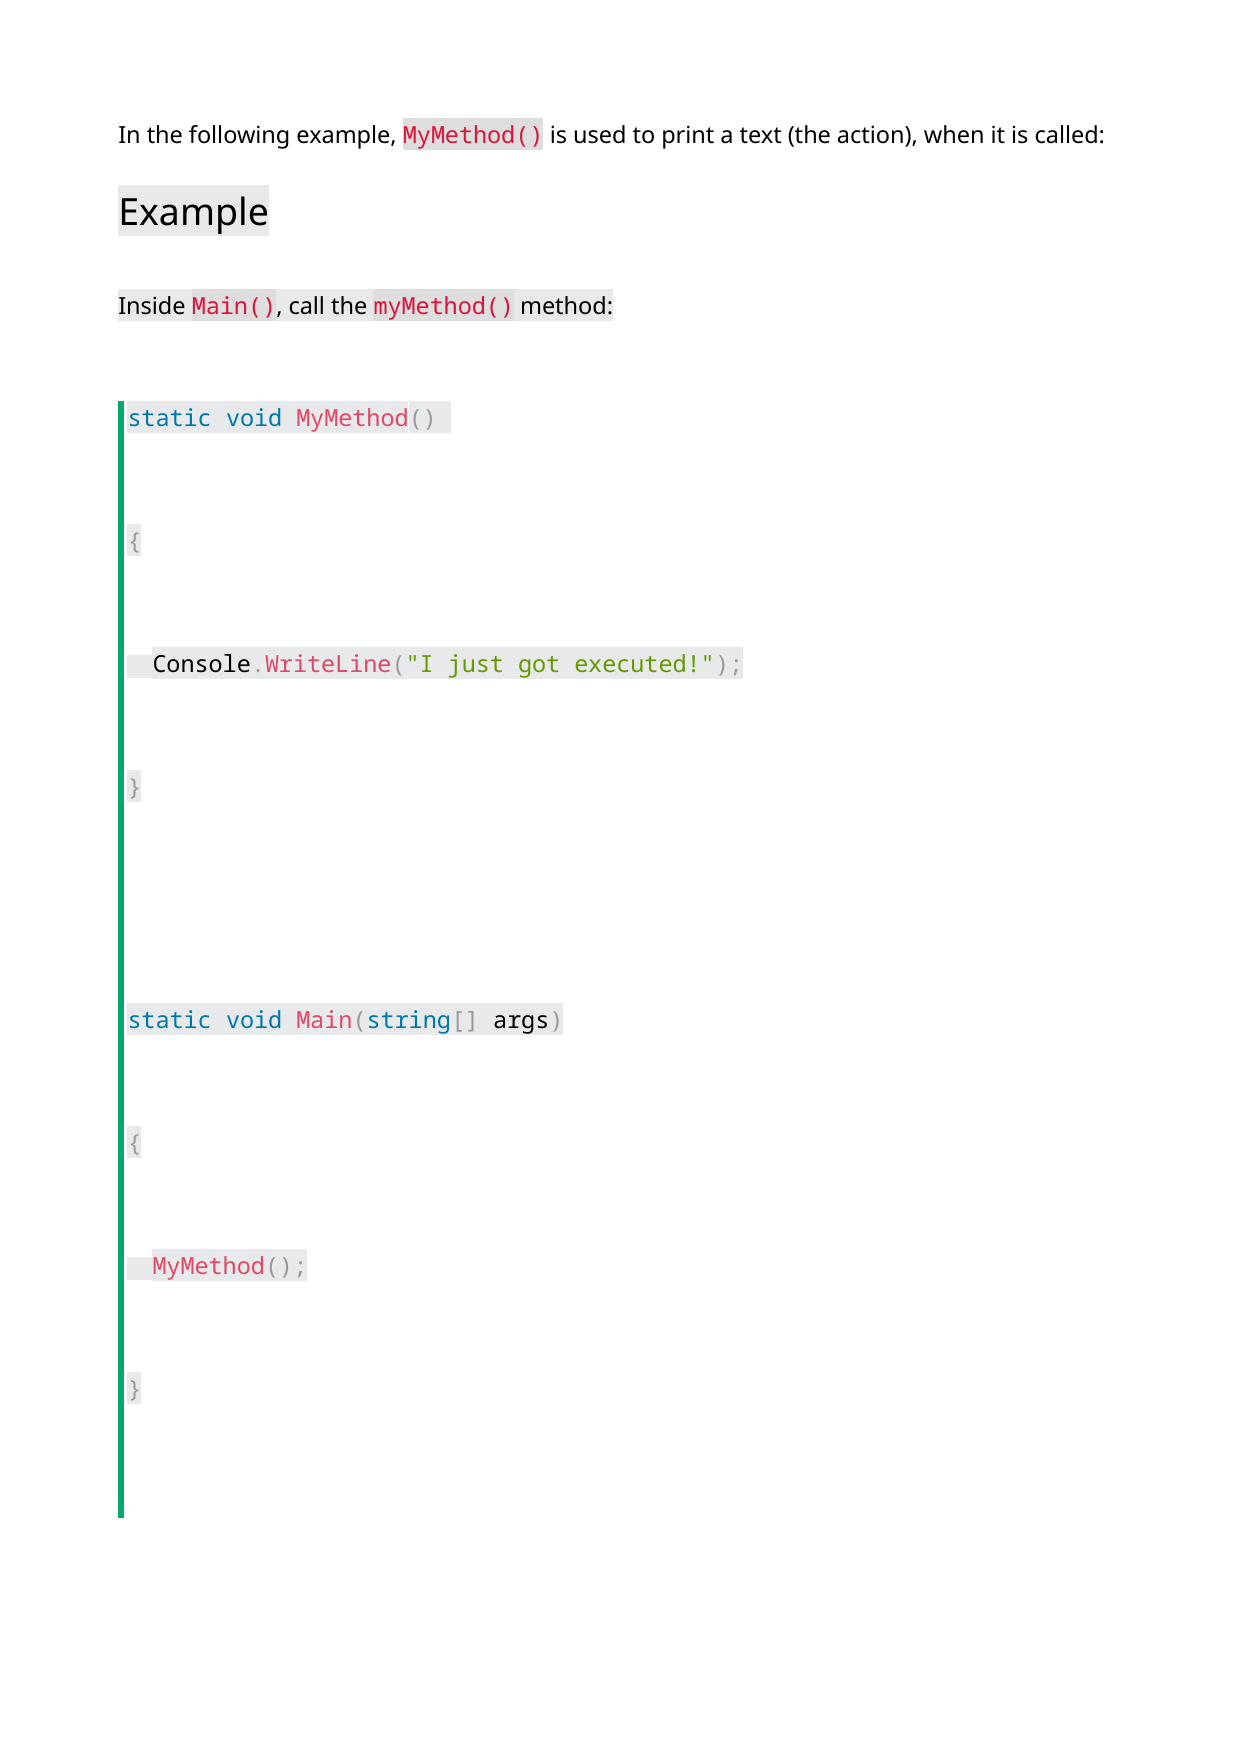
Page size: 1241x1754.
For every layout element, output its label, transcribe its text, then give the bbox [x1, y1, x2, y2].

text { [124, 1126, 1122, 1158]
text } [124, 770, 1122, 802]
text MyMethod(); [124, 1249, 1122, 1281]
text Inside Main(), call the myMethod() method: [118, 289, 1122, 321]
text static void Main(string[] args) [124, 1003, 1122, 1035]
text { [124, 524, 1122, 556]
text static void MyMethod() [124, 401, 1122, 433]
subtitle Example [118, 185, 1122, 236]
text In the following example, MyMethod() is used to print a text (the action), when it is called: [118, 118, 1122, 150]
text Console.WriteLine("I just got executed!"); [124, 647, 1122, 679]
text } [124, 1372, 1122, 1404]
